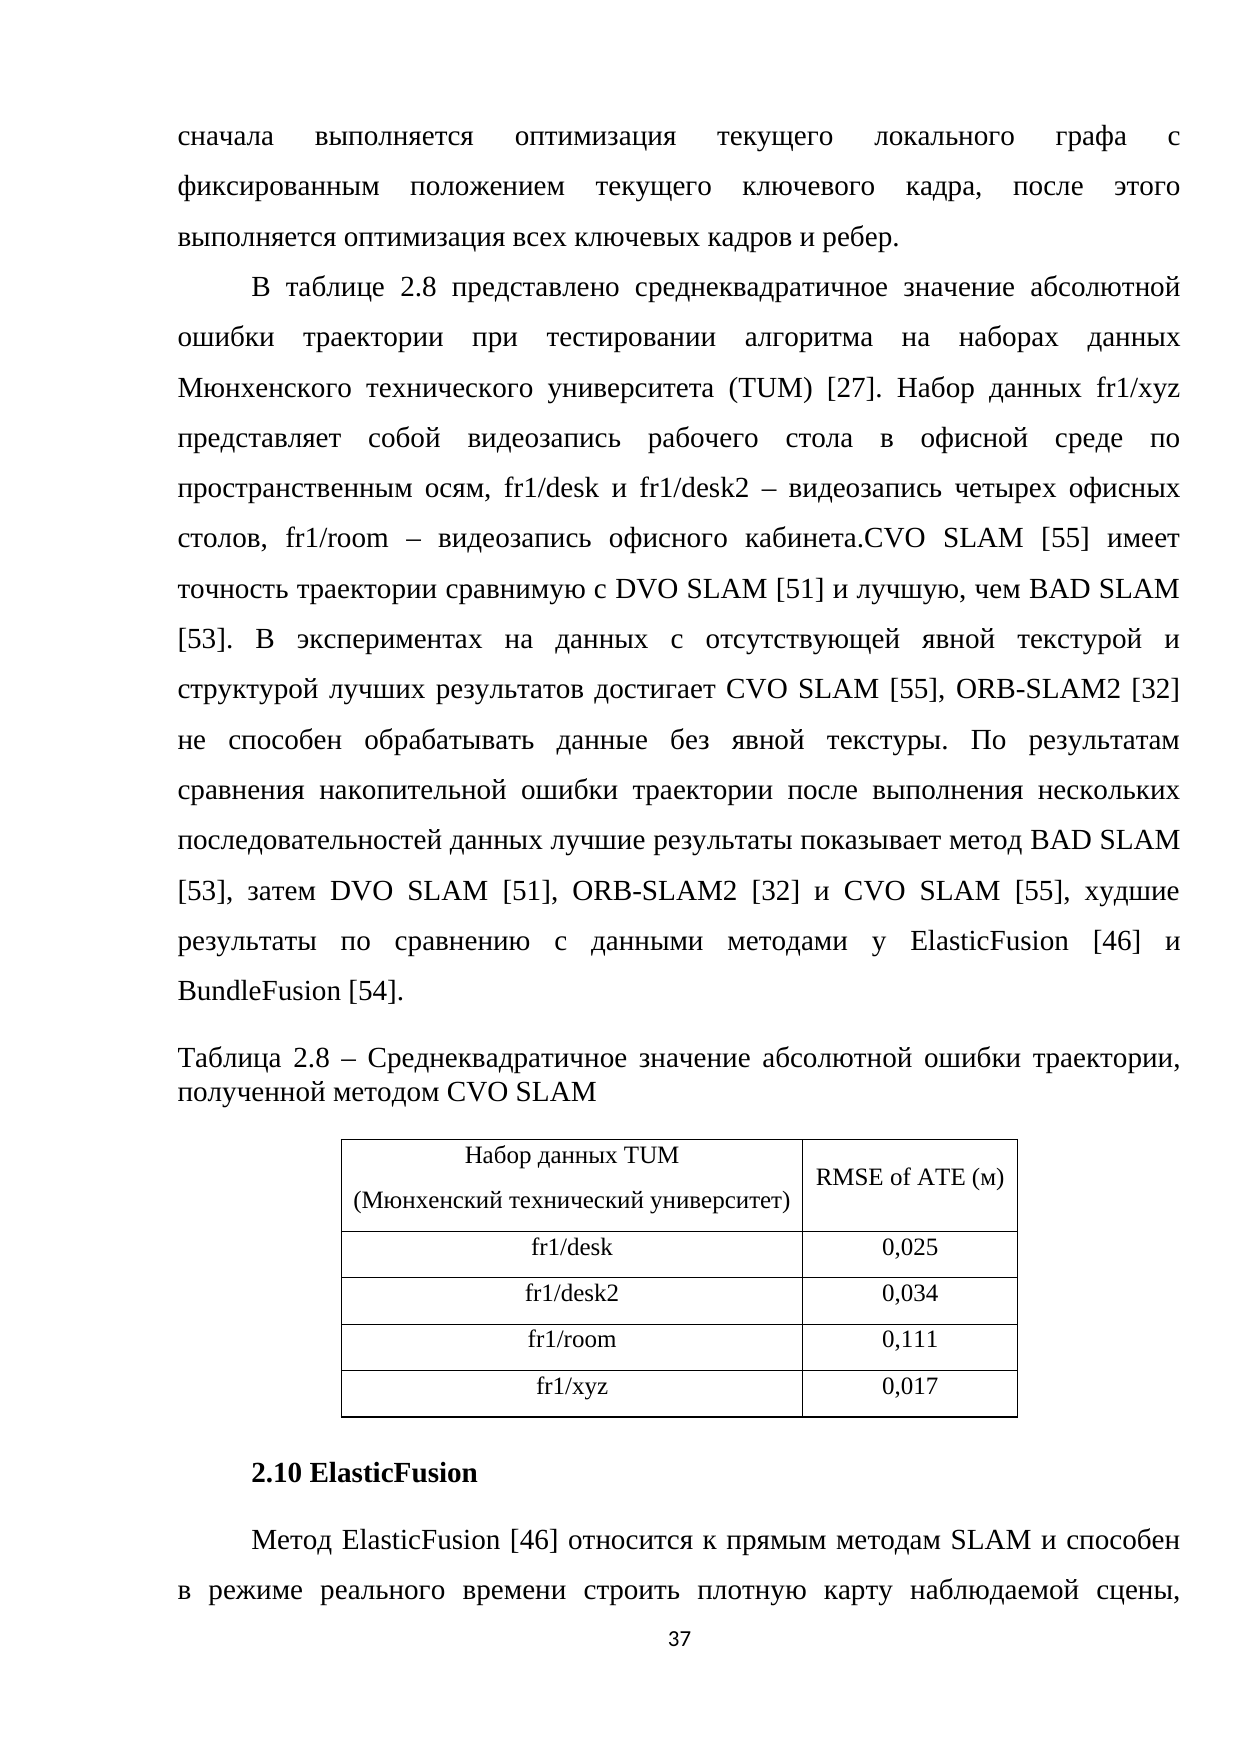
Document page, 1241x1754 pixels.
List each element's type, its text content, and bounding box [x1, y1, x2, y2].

text сначала выполняется оптимизация текущего локального графа с фиксированным положением текущего ключевого кадра, после этого выполняется оптимизация всех ключевых кадров и ребер. [177, 118, 1181, 252]
text В таблице 2.8 представлено среднеквадратичное значение абсолютной ошибки траектории при тестировании алгоритма на наборах данных Мюнхенского технического университета (TUM) [27]. Набор данных fr1/xyz представляет собой видеозапись рабочего стола в офисной среде по пространственным осям, fr1/desk и fr1/desk2 – видеозапись четырех офисных столов, fr1/room – видеозапись офисного кабинета.CVO SLAM [55] имеет точность траектории сравнимую с DVO SLAM [51] и лучшую, чем BAD SLAM [53]. В экспериментах на данных с отсутствующей явной текстурой и структурой лучших результатов достигает CVO SLAM [55], ORB-SLAM2 [32] не способен обрабатывать данные без явной текстуры. По результатам сравнения накопительной ошибки траектории после выполнения нескольких последовательностей данных лучшие результаты показывает метод BAD SLAM [53], затем DVO SLAM [51], ORB-SLAM2 [32] и CVO SLAM [55], худшие результаты по сравнению с данными методами у ElasticFusion [46] и BundleFusion [54]. [177, 269, 1181, 1007]
table_cell 0,111 [803, 1325, 1017, 1370]
table_cell fr1/desk [342, 1232, 802, 1277]
table_cell 0,025 [803, 1232, 1017, 1277]
table_cell 0,017 [803, 1371, 1017, 1416]
table_cell fr1/desk2 [342, 1278, 802, 1323]
table_header RMSE of ATE (м) [803, 1140, 1017, 1231]
table_cell fr1/xyz [342, 1371, 802, 1416]
table_header Набор данных TUM (Мюнхенский технический университет) [342, 1140, 802, 1231]
text Таблица 2.8 – Среднеквадратичное значение абсолютной ошибки траектории, полученной методом CVO SLAM [177, 1040, 1181, 1107]
text Метод ElasticFusion [46] относится к прямым методам SLAM и способен в режиме реального времени строить плотную карту наблюдаемой сцены, [177, 1522, 1181, 1606]
text 2.10 ElasticFusion [177, 1455, 1181, 1488]
table_cell fr1/room [342, 1325, 802, 1370]
table_cell 0,034 [803, 1278, 1017, 1323]
